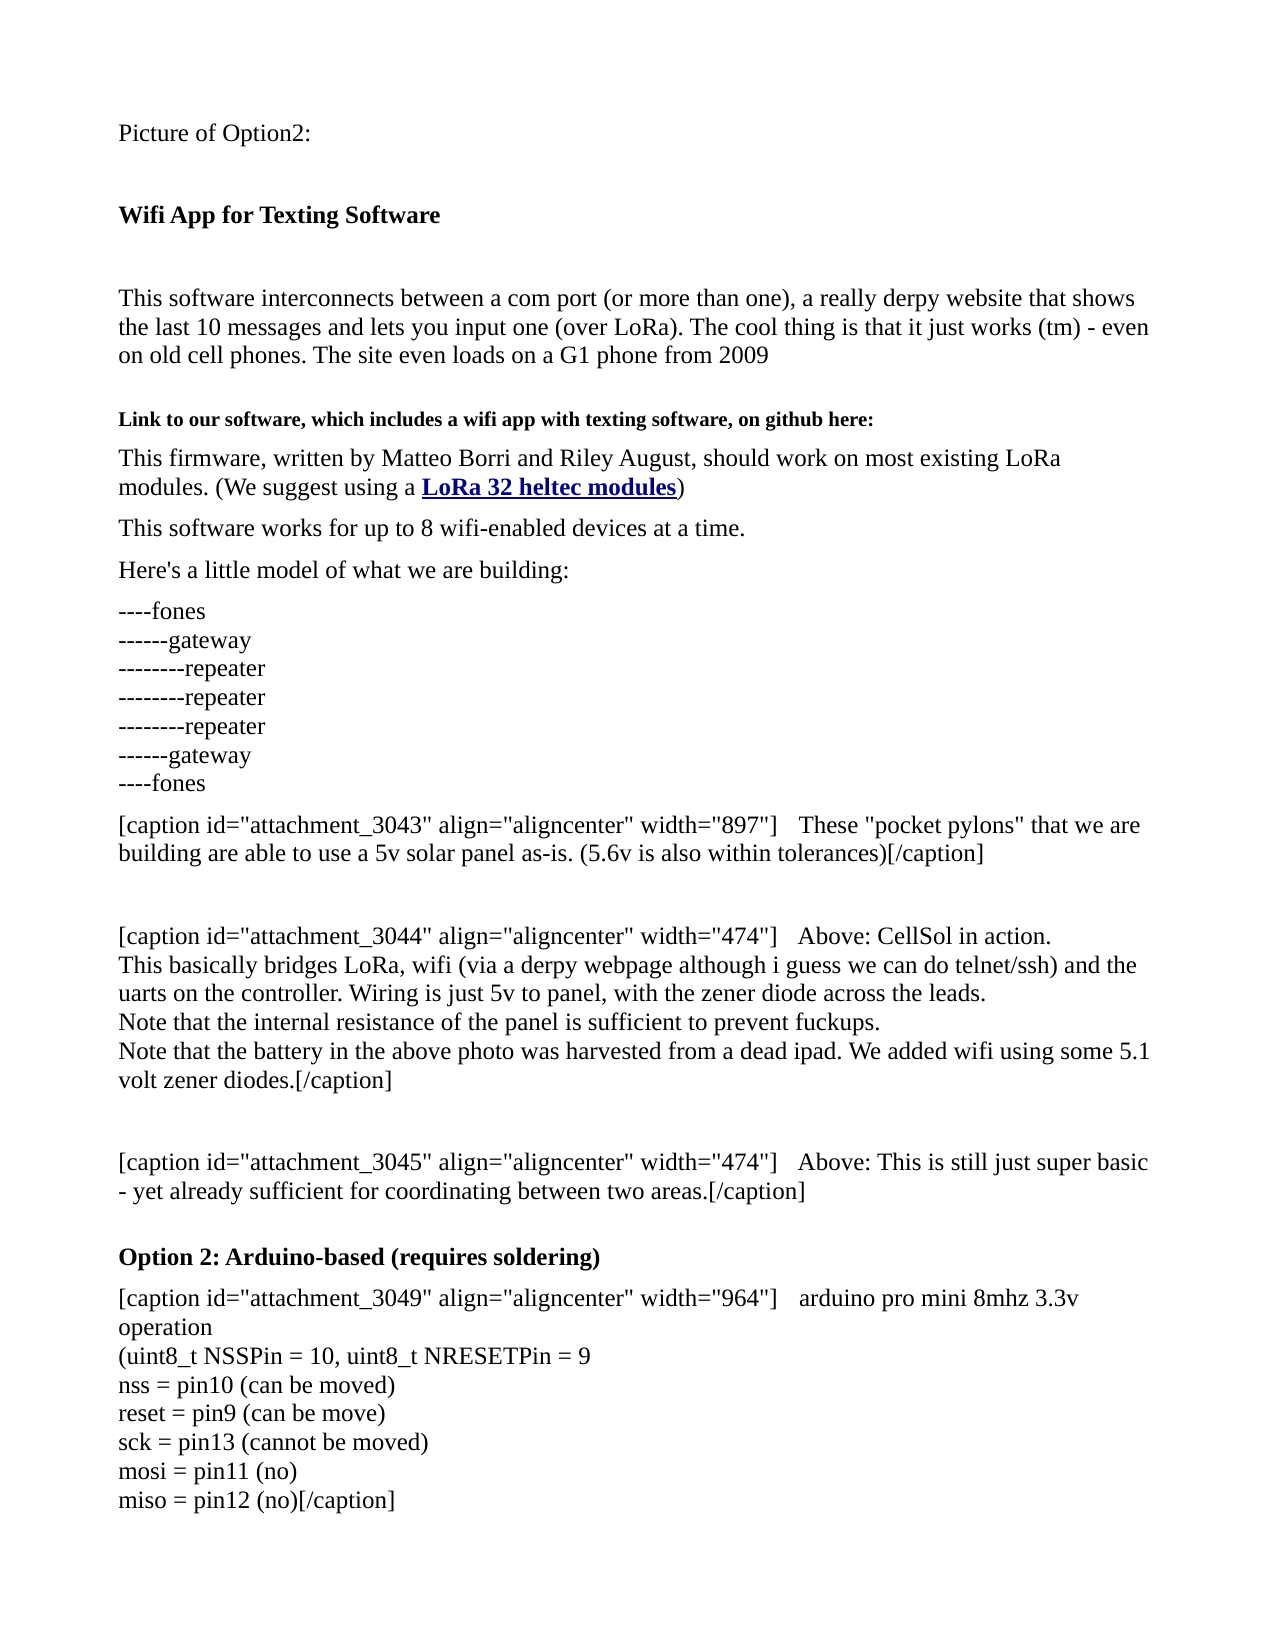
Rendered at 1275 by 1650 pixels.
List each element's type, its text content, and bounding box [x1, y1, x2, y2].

text [caption id="attachment_3049" align="aligncenter" width="964"] arduino pro mini 8mhz 3.3v operation (uint8_t NSSPin = 10, uint8_t NRESETPin = 9 nss = pin10 (can be moved) reset = pin9 (can be move) sck = pin13 (cannot be moved) mosi = pin11 (no) miso = pin12 (no)[/caption] [118, 1283, 1157, 1513]
text [caption id="attachment_3045" align="aligncenter" width="474"] Above: This is still just super basic - yet already sufficient for coordinating between two areas.[/caption] [118, 1147, 1157, 1205]
subtitle Wifi App for Texting Software [118, 201, 1157, 229]
text Here's a little model of what we are building: [118, 555, 1157, 583]
subtitle Option 2: Arduino-based (requires soldering) [118, 1242, 1157, 1271]
text [caption id="attachment_3044" align="aligncenter" width="474"] Above: CellSol in action. This basically bridges LoRa, wifi (via a derpy webpage although i guess we can do telnet/ssh) and the uarts on the controller. Wiring is just 5v to panel, with the zener diode across the leads. Note that the internal resistance of the panel is sufficient to prevent fuckups. Note that the battery in the above photo was harvested from a dead ipad. We added wifi using some 5.1 volt zener diodes.[/caption] [118, 921, 1157, 1093]
text [caption id="attachment_3043" align="aligncenter" width="897"] These "pocket pylons" that we are building are able to use a 5v solar panel as-is. (5.6v is also within tolerances)[/caption] [118, 810, 1157, 867]
text This software interconnects between a com port (or more than one), a really derpy website that shows the last 10 messages and lets you input one (over LoRa). The cool thing is that it just works (tm) - even on old cell phones. The site even loads on a G1 phone from 2009 [118, 283, 1157, 369]
text Picture of Option2: [118, 118, 1157, 147]
text This firmware, written by Matteo Borri and Riley August, should work on most existing LoRa modules. (We suggest using a LoRa 32 heltec modules) [118, 443, 1157, 501]
text This software works for up to 8 wifi-enabled devices at a time. [118, 513, 1157, 542]
text ----fones ------gateway --------repeater --------repeater --------repeater ------gateway ----fones [118, 596, 1157, 797]
subtitle Link to our software, which includes a wifi app with texting software, on github here: [118, 407, 1157, 431]
